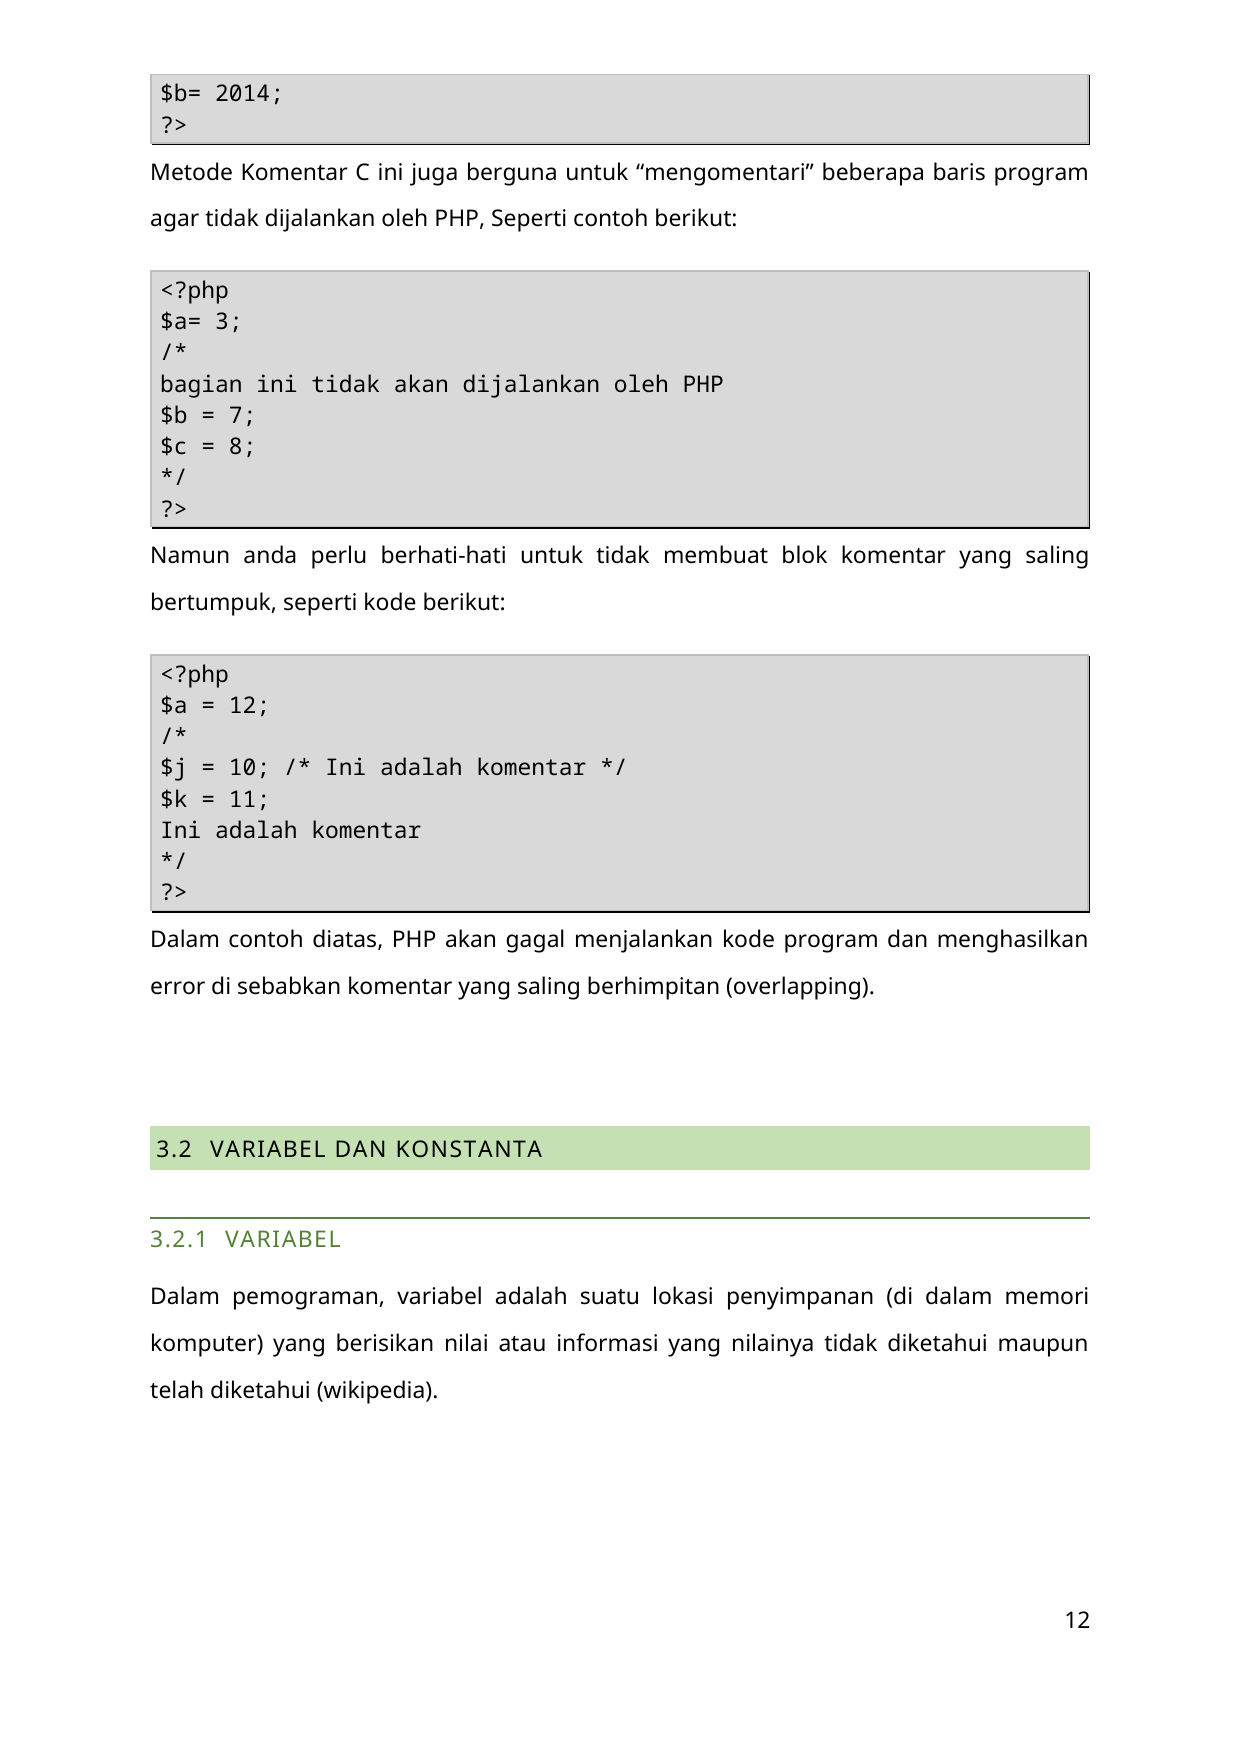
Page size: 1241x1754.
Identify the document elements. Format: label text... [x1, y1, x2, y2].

text Dalam pemograman, variabel adalah suatu lokasi penyimpanan (di dalam memori komputer) yang berisikan nilai atau informasi yang nilainya tidak diketahui maupun telah diketahui (wikipedia). [150, 1280, 1090, 1405]
text ?> [152, 489, 1087, 526]
text $j = 10; /* Ini adalah komentar */ [152, 748, 1087, 779]
text $a = 12; [152, 685, 1087, 716]
text $b= 2014; [152, 75, 1087, 105]
subtitle Variabel dan Konstanta [156, 1133, 1084, 1164]
text Namun anda perlu berhati-hati untuk tidak membuat blok komentar yang saling bertumpuk, seperti kode berikut: [150, 539, 1090, 617]
text ?> [152, 873, 1087, 910]
text <?php [152, 656, 1087, 685]
text $c = 8; [152, 426, 1087, 458]
text ?> [152, 105, 1087, 142]
text /* [152, 716, 1087, 748]
text <?php [152, 272, 1087, 301]
text bagian ini tidak akan dijalankan oleh PHP [152, 364, 1087, 395]
text */ [152, 458, 1087, 489]
text /* [152, 333, 1087, 364]
subtitle Variabel [150, 1219, 1090, 1254]
text $k = 11; [152, 779, 1087, 810]
text */ [152, 841, 1087, 873]
text $b = 7; [152, 395, 1087, 426]
text Ini adalah komentar [152, 810, 1087, 841]
text $a= 3; [152, 301, 1087, 333]
text Metode Komentar C ini juga berguna untuk “mengomentari” beberapa baris program agar tidak dijalankan oleh PHP, Seperti contoh berikut: [150, 156, 1090, 234]
text Dalam contoh diatas, PHP akan gagal menjalankan kode program dan menghasilkan error di sebabkan komentar yang saling berhimpitan (overlapping). [150, 923, 1090, 1001]
